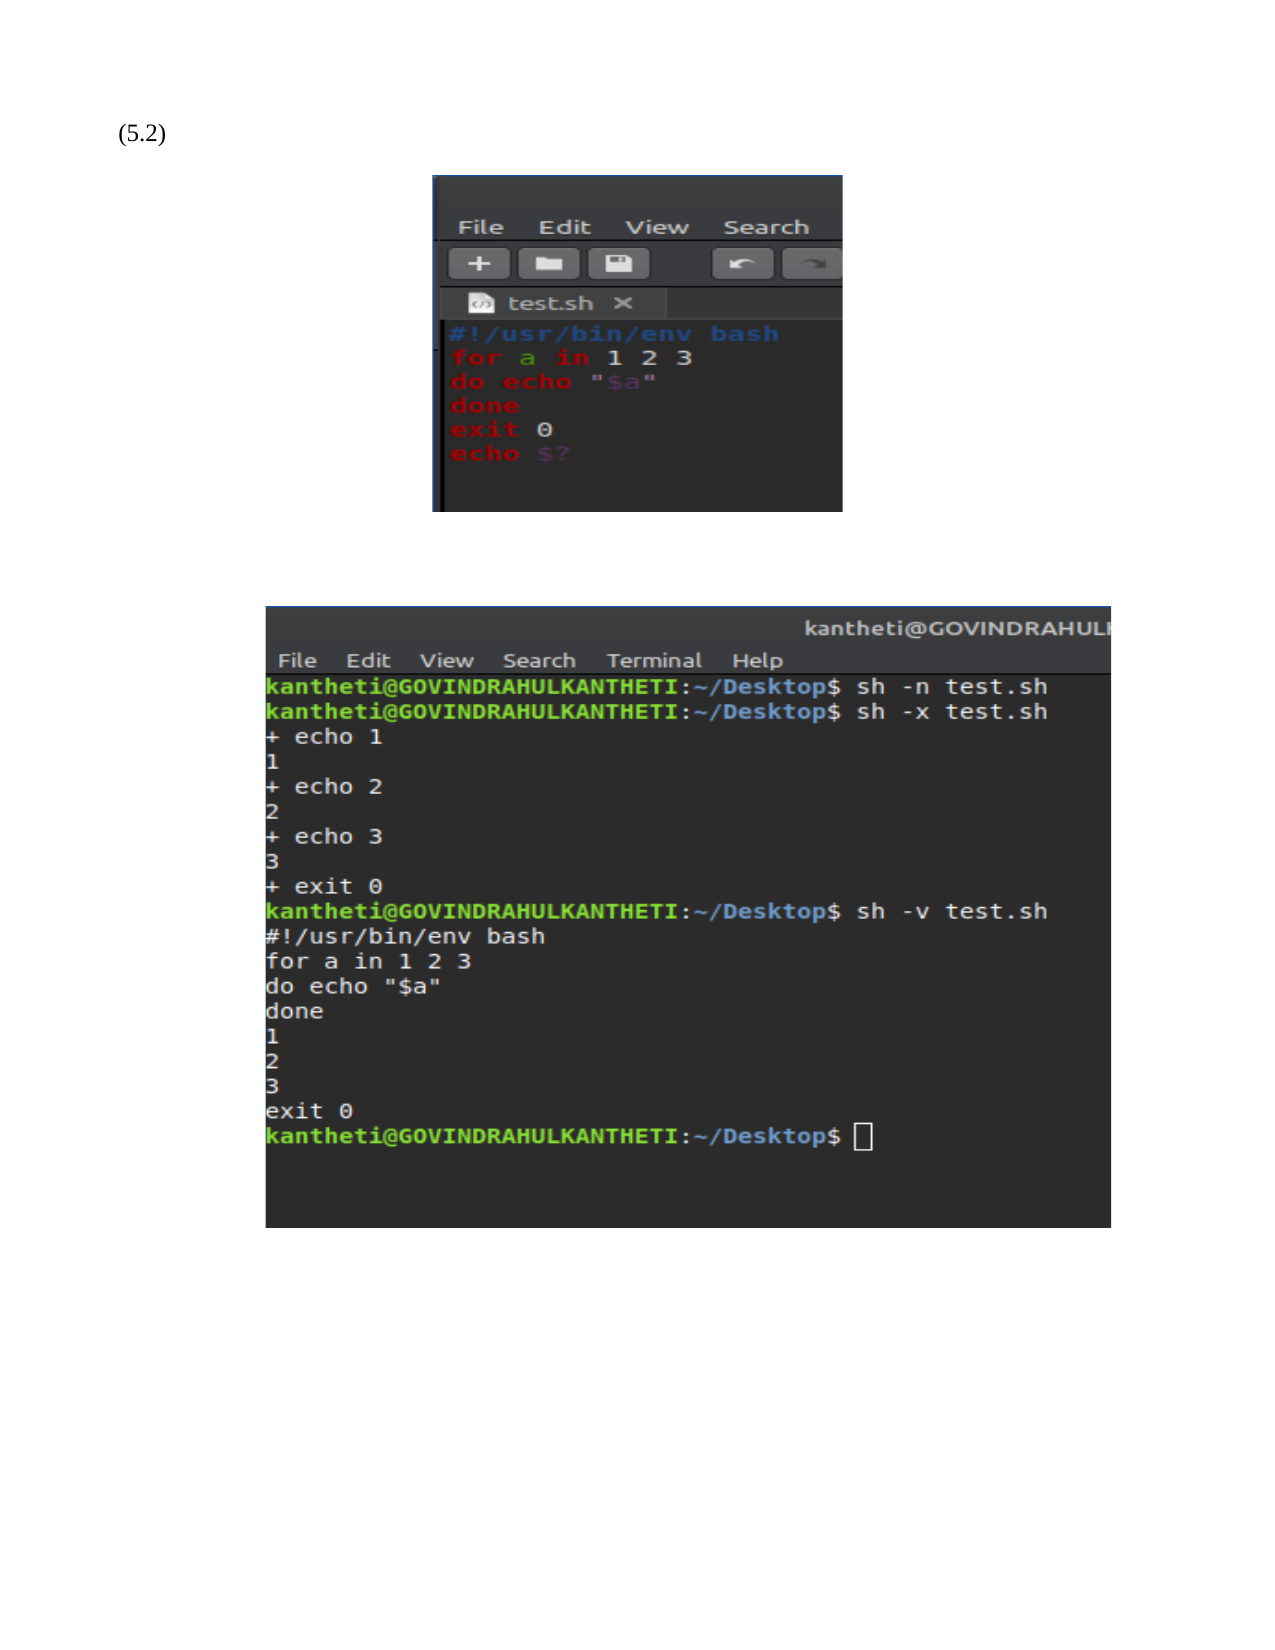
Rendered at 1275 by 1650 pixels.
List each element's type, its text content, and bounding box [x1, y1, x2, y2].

text (5.2) [118, 118, 1157, 147]
picture [669, 606, 1112, 1228]
